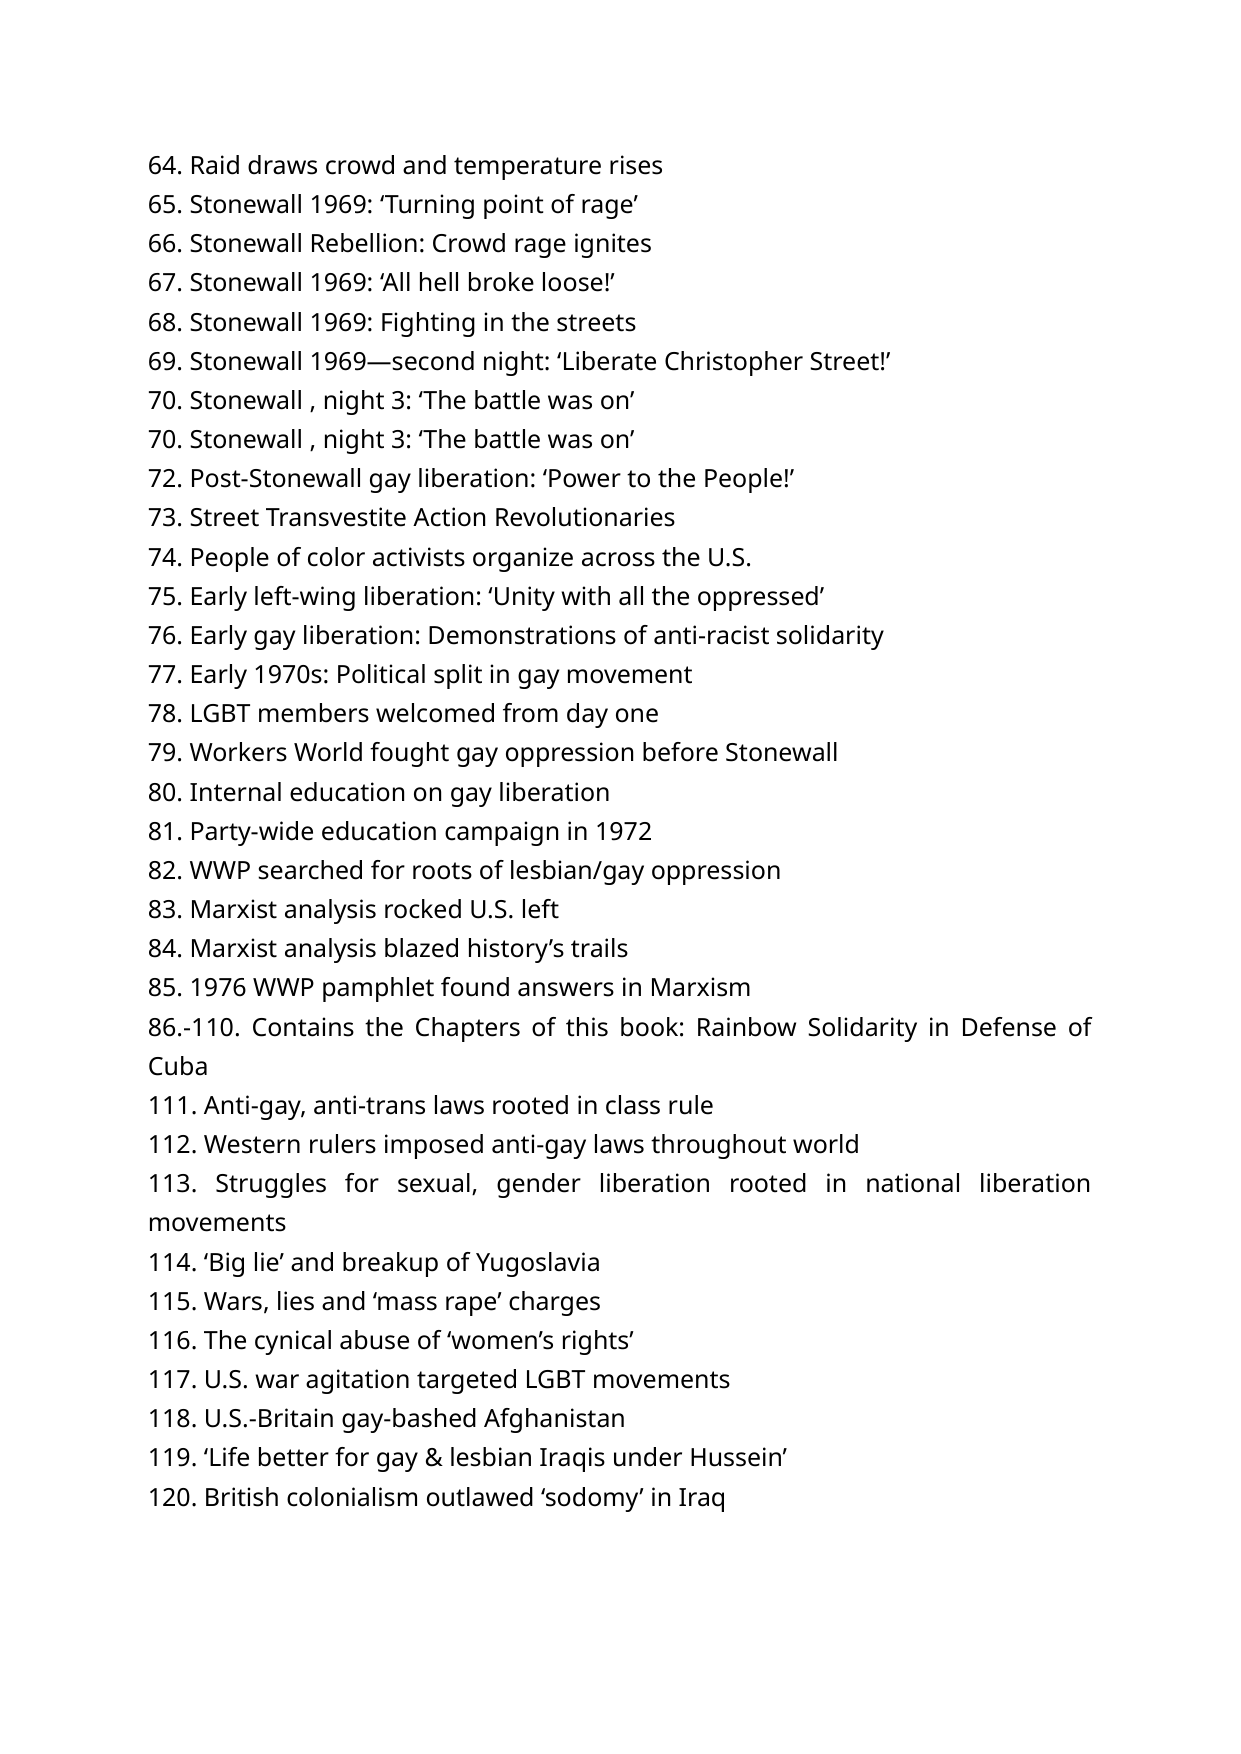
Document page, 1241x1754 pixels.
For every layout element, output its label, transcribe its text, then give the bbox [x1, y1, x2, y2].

list 86.-110. Contains the Chapters of this book: Rainbow Solidarity in Defense of Cuba [148, 1009, 1093, 1082]
list 74. People of color activists organize across the U.S. [148, 539, 1093, 573]
list 120. British colonialism outlawed ‘sodomy’ in Iraq [148, 1479, 1093, 1513]
list 69. Stonewall 1969—second night: ‘Liberate Christopher Street!’ [148, 343, 1093, 377]
list 113. Struggles for sexual, gender liberation rooted in national liberation movements [148, 1166, 1093, 1239]
list 68. Stonewall 1969: Fighting in the streets [148, 304, 1093, 338]
list 83. Marxist analysis rocked U.S. left [148, 892, 1093, 926]
list 112. Western rulers imposed anti-gay laws throughout world [148, 1127, 1093, 1161]
list 77. Early 1970s: Political split in gay movement [148, 657, 1093, 691]
list 111. Anti-gay, anti-trans laws rooted in class rule [148, 1088, 1093, 1122]
list 76. Early gay liberation: Demonstrations of anti-racist solidarity [148, 618, 1093, 652]
list 81. Party-wide education campaign in 1972 [148, 813, 1093, 847]
list 85. 1976 WWP pamphlet found answers in Marxism [148, 970, 1093, 1004]
list 115. Wars, lies and ‘mass rape’ charges [148, 1283, 1093, 1317]
list 80. Internal education on gay liberation [148, 774, 1093, 808]
list 79. Workers World fought gay oppression before Stonewall [148, 735, 1093, 769]
list 117. U.S. war agitation targeted LGBT movements [148, 1362, 1093, 1396]
list 116. The cynical abuse of ‘women’s rights’ [148, 1323, 1093, 1357]
list 70. Stonewall , night 3: ‘The battle was on’ [148, 383, 1093, 417]
list 82. WWP searched for roots of lesbian/gay oppression [148, 853, 1093, 887]
list 72. Post-Stonewall gay liberation: ‘Power to the People!’ [148, 461, 1093, 495]
list 73. Street Transvestite Action Revolutionaries [148, 500, 1093, 534]
list 84. Marxist analysis blazed history’s trails [148, 931, 1093, 965]
list 118. U.S.-Britain gay-bashed Afghanistan [148, 1401, 1093, 1435]
list 114. ‘Big lie’ and breakup of Yugoslavia [148, 1244, 1093, 1278]
list 119. ‘Life better for gay & lesbian Iraqis under Hussein’ [148, 1440, 1093, 1474]
list 78. LGBT members welcomed from day one [148, 696, 1093, 730]
list 64. Raid draws crowd and temperature rises [148, 148, 1093, 182]
list 65. Stonewall 1969: ‘Turning point of rage’ [148, 187, 1093, 221]
list 66. Stonewall Rebellion: Crowd rage ignites [148, 226, 1093, 260]
list 67. Stonewall 1969: ‘All hell broke loose!’ [148, 265, 1093, 299]
list 70. Stonewall , night 3: ‘The battle was on’ [148, 422, 1093, 456]
list 75. Early left-wing liberation: ‘Unity with all the oppressed’ [148, 578, 1093, 612]
